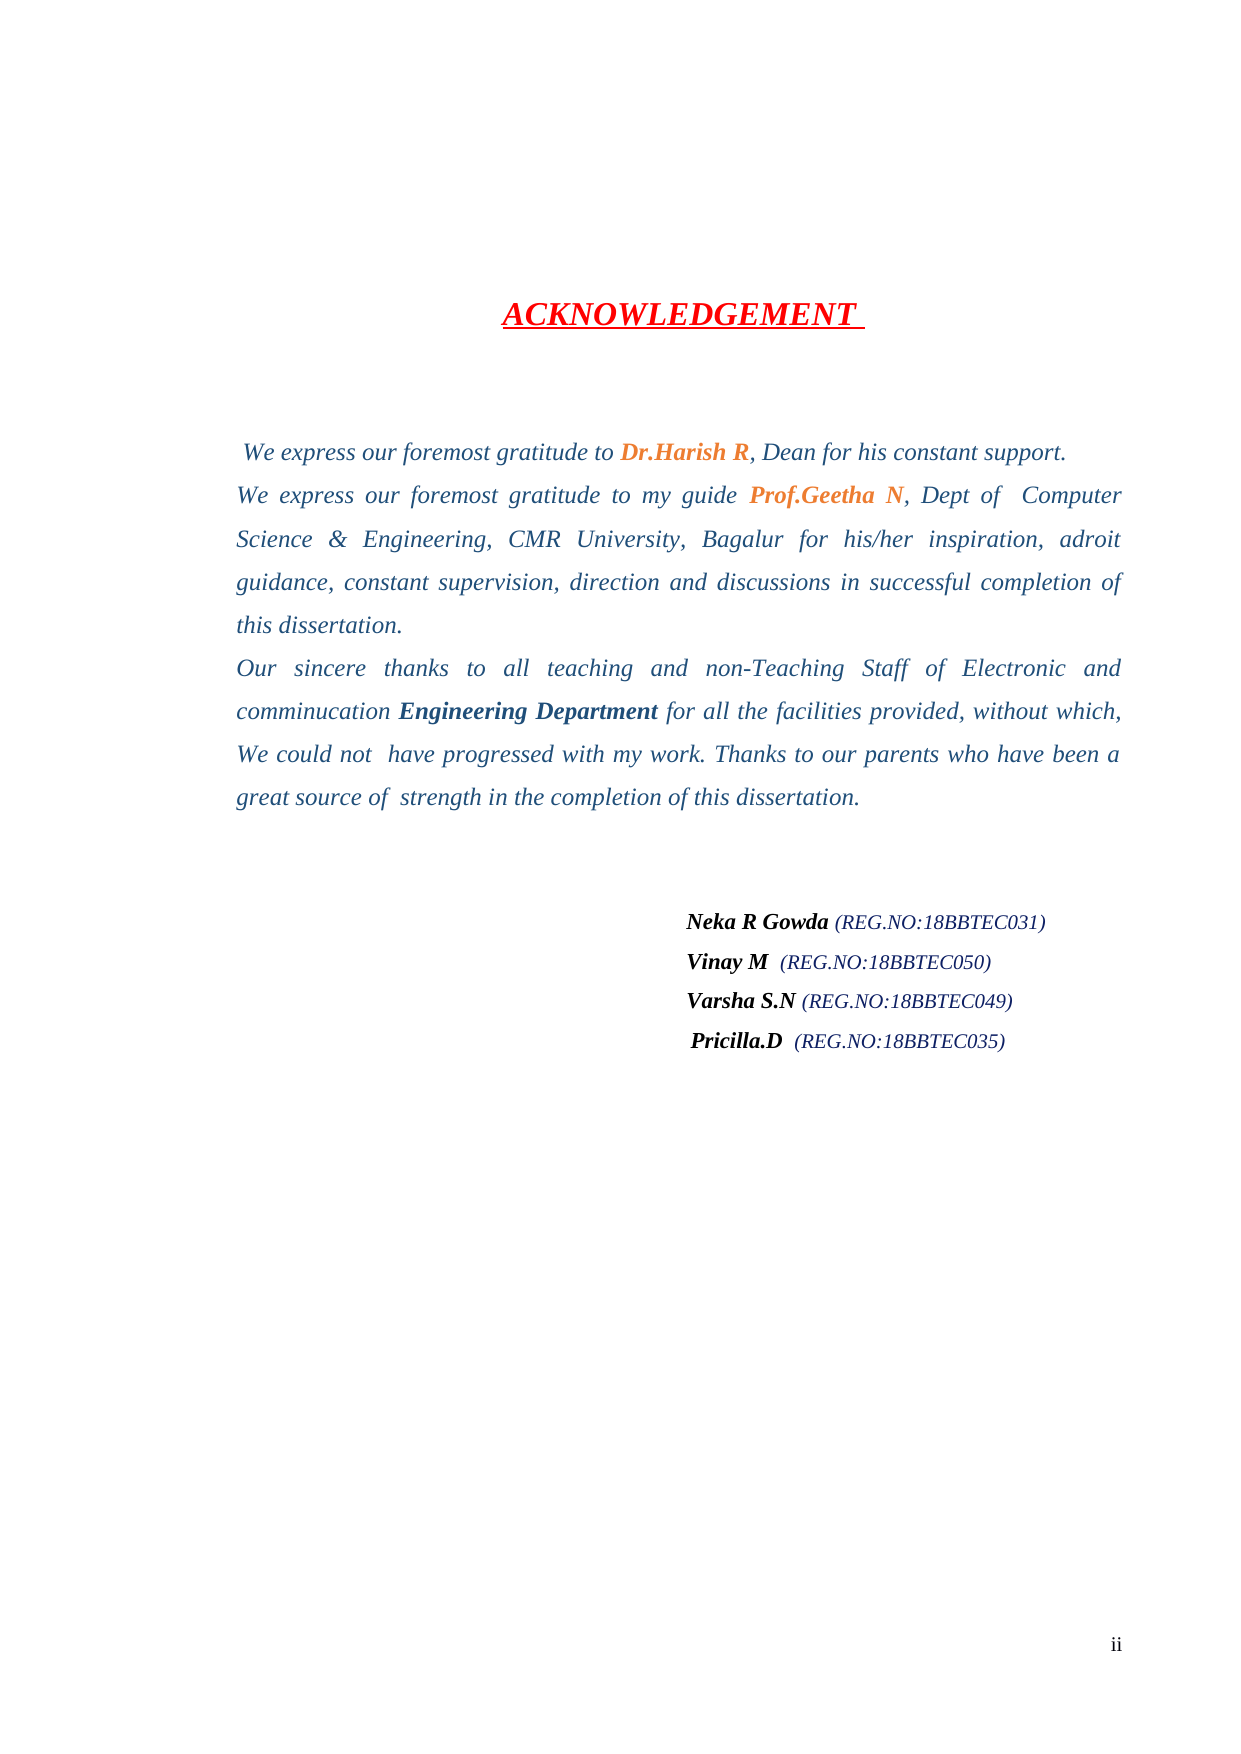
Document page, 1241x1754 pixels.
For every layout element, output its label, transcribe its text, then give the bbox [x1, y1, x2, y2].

text Our sincere thanks to all teaching and non-Teaching Staff of Electronic and comminucation Engineering Department for all the facilities provided, without which, We could not have progressed with my work. Thanks to our parents who have been a great source of strength in the completion of this dissertation. [236, 653, 1122, 811]
text We express our foremost gratitude to Dr.Harish R, Dean for his constant support. [236, 437, 1122, 466]
text Varsha S.N (REG.NO:18BBTEC049) [236, 987, 1122, 1014]
text Neka R Gowda (REG.NO:18BBTEC031) [236, 868, 1122, 935]
text ACKNOWLEDGEMENT [236, 294, 1122, 332]
text Pricilla.D (REG.NO:18BBTEC035) [236, 1027, 1122, 1053]
text Vinay M (REG.NO:18BBTEC050) [236, 948, 1122, 974]
text We express our foremost gratitude to my guide Prof.Geetha N, Dept of Computer Science & Engineering, CMR University, Bagalur for his/her inspiration, adroit guidance, constant supervision, direction and discussions in successful completion of this dissertation. [236, 481, 1122, 639]
